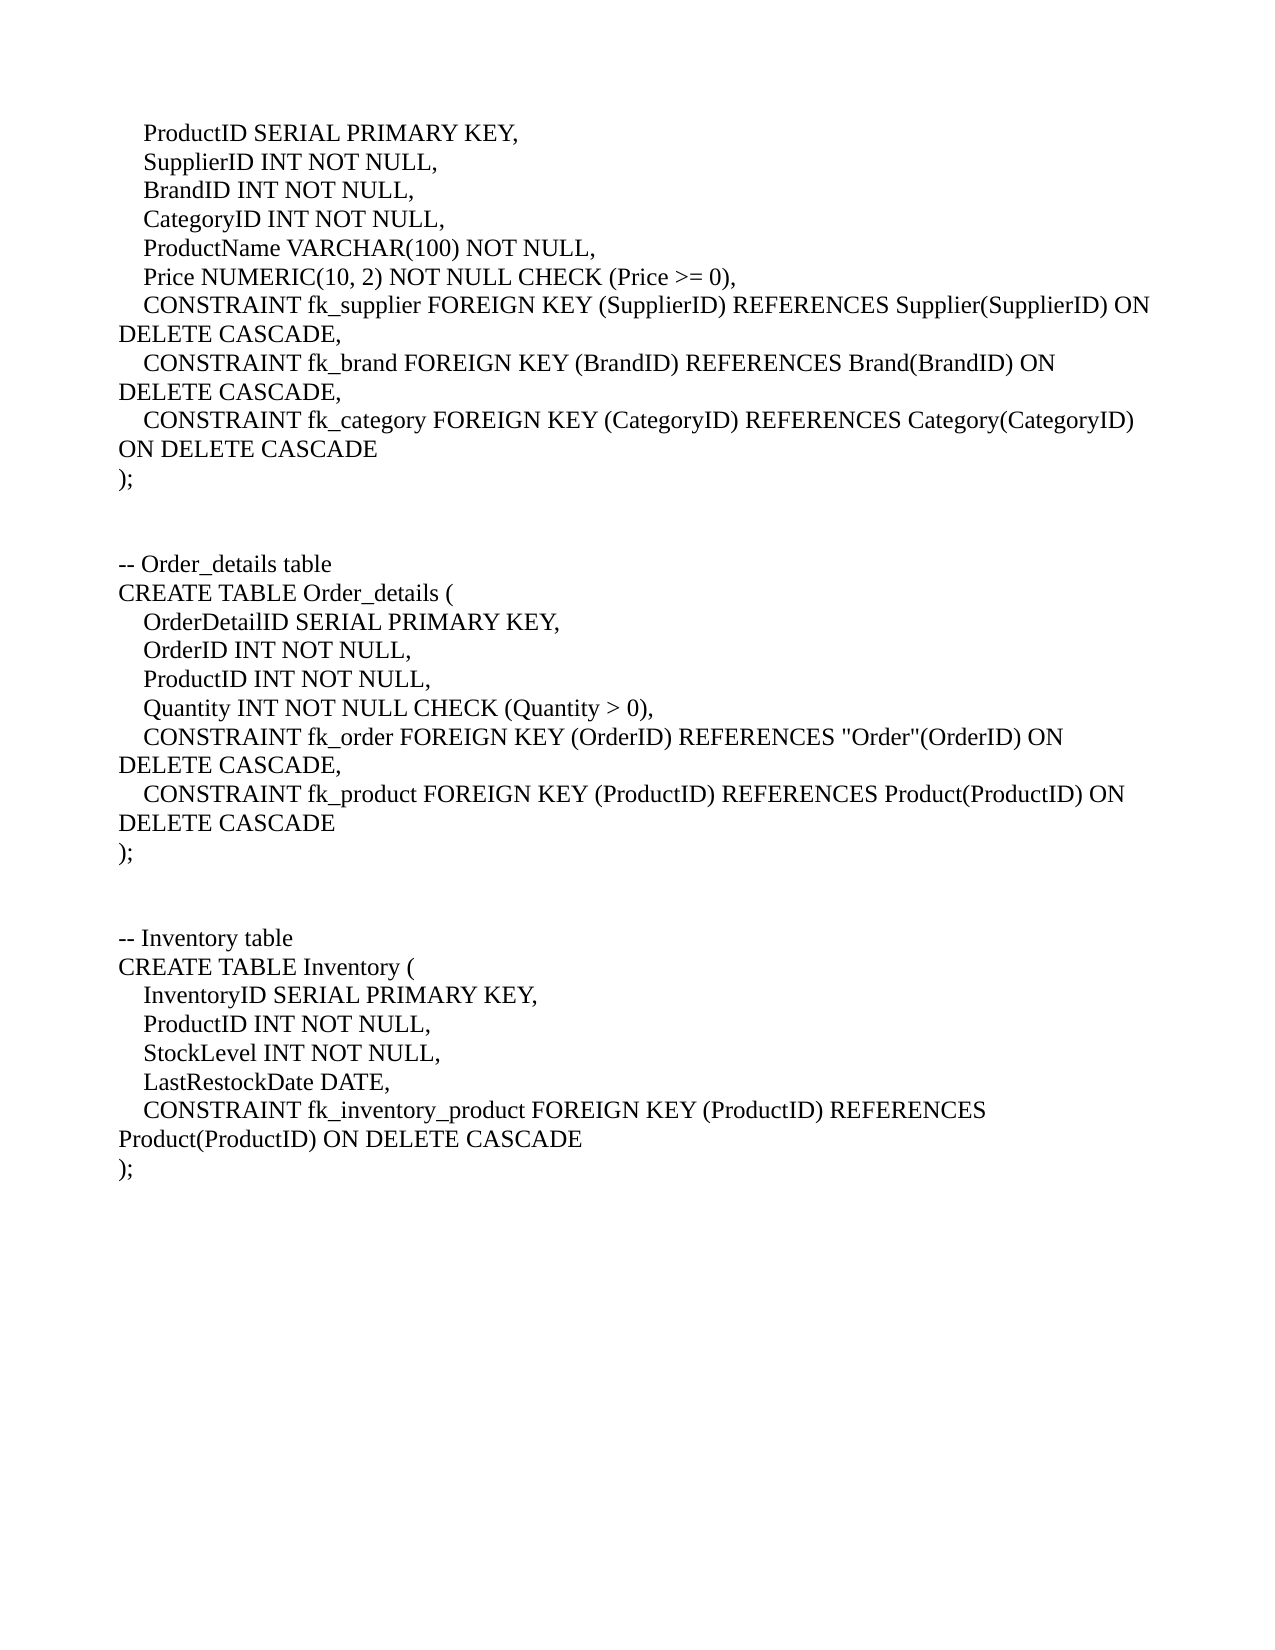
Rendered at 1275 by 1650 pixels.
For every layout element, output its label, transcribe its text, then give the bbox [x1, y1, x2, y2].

text ProductID SERIAL PRIMARY KEY, SupplierID INT NOT NULL, BrandID INT NOT NULL, CategoryID INT NOT NULL, ProductName VARCHAR(100) NOT NULL, Price NUMERIC(10, 2) NOT NULL CHECK (Price >= 0), CONSTRAINT fk_supplier FOREIGN KEY (SupplierID) REFERENCES Supplier(SupplierID) ON DELETE CASCADE, CONSTRAINT fk_brand FOREIGN KEY (BrandID) REFERENCES Brand(BrandID) ON DELETE CASCADE, CONSTRAINT fk_category FOREIGN KEY (CategoryID) REFERENCES Category(CategoryID) ON DELETE CASCADE ); -- Order_details table CREATE TABLE Order_details ( OrderDetailID SERIAL PRIMARY KEY, OrderID INT NOT NULL, ProductID INT NOT NULL, Quantity INT NOT NULL CHECK (Quantity > 0), CONSTRAINT fk_order FOREIGN KEY (OrderID) REFERENCES "Order"(OrderID) ON DELETE CASCADE, CONSTRAINT fk_product FOREIGN KEY (ProductID) REFERENCES Product(ProductID) ON DELETE CASCADE ); -- Inventory table CREATE TABLE Inventory ( InventoryID SERIAL PRIMARY KEY, ProductID INT NOT NULL, StockLevel INT NOT NULL, LastRestockDate DATE, CONSTRAINT fk_inventory_product FOREIGN KEY (ProductID) REFERENCES Product(ProductID) ON DELETE CASCADE ); [118, 118, 1157, 1211]
